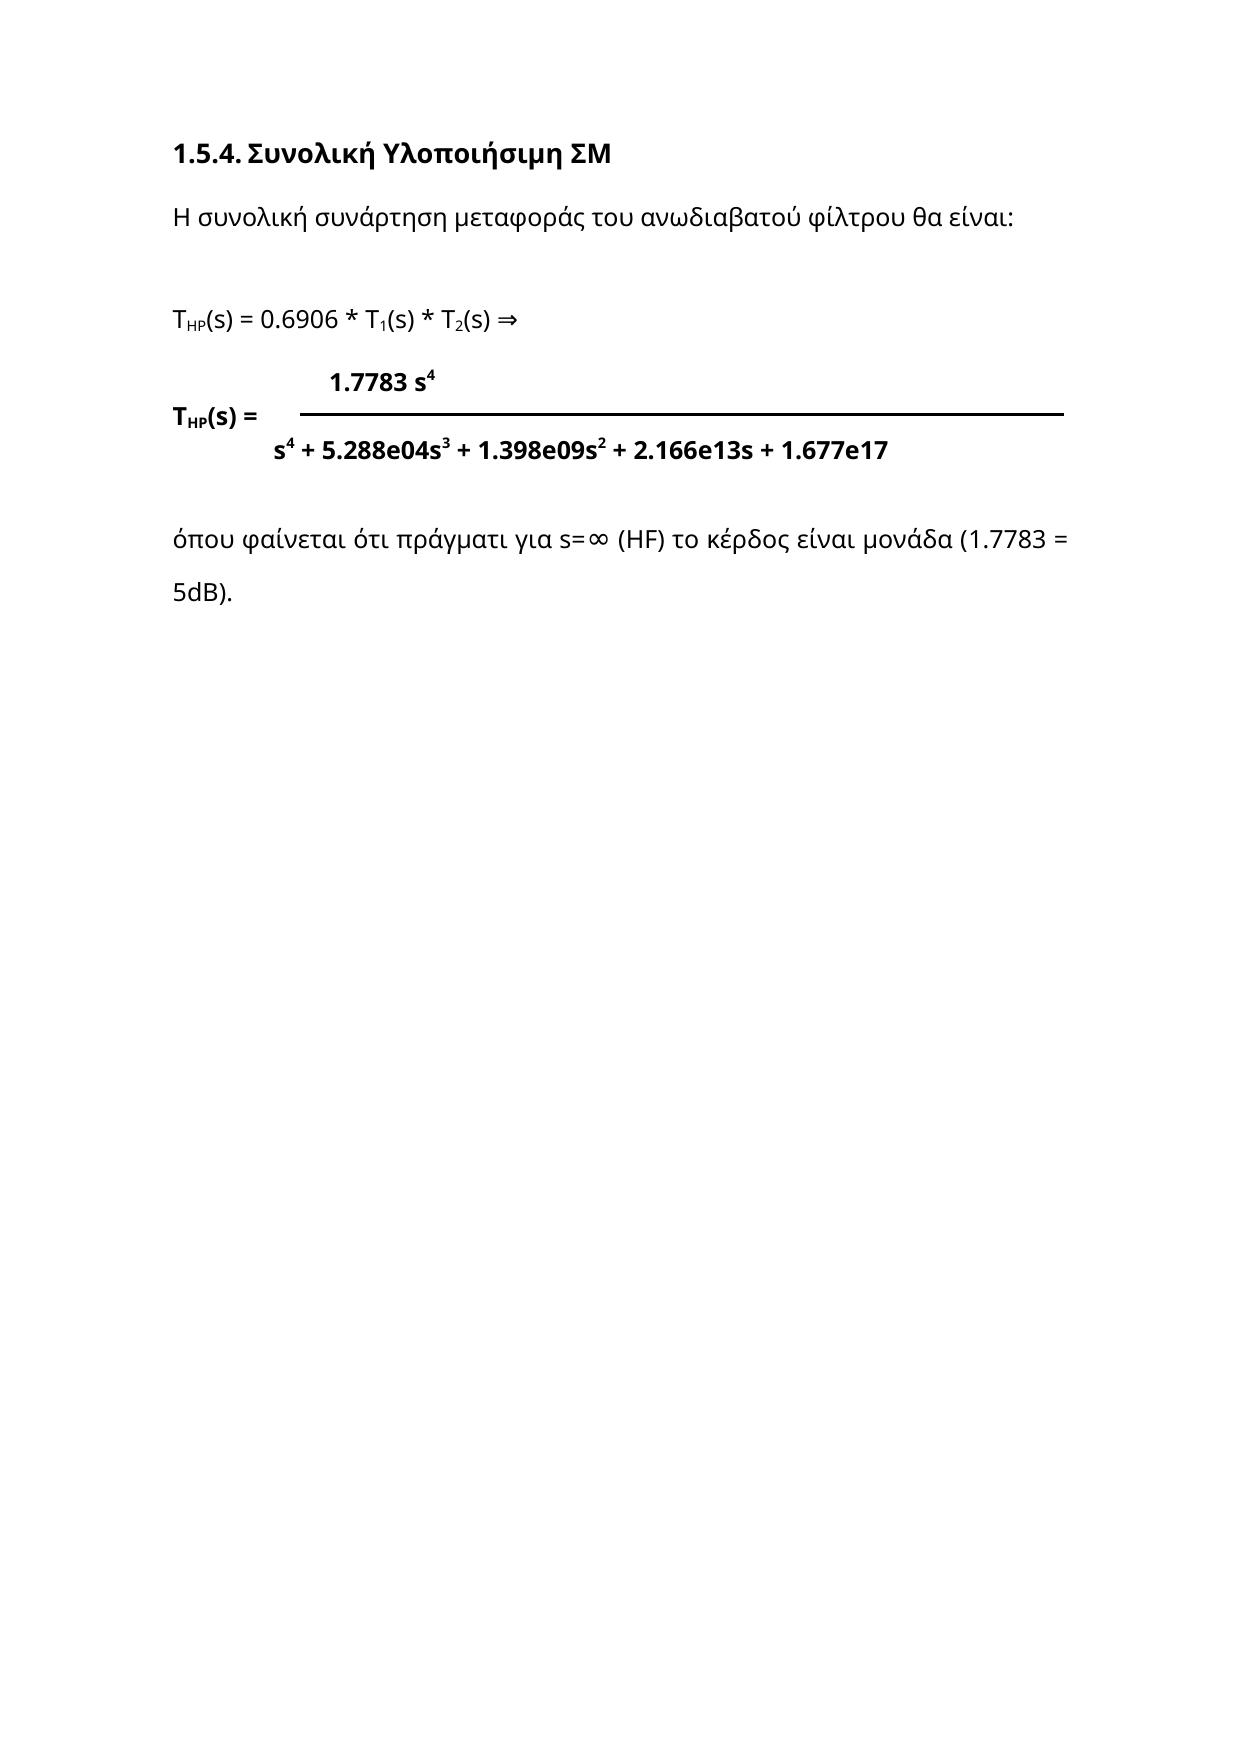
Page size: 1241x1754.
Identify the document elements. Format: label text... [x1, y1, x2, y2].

text όπου φαίνεται ότι πράγματι για s=∞ (HF) το κέρδος είναι μονάδα (1.7783 = 5dB). [172, 517, 1068, 608]
text ΤHP(s) = 0.6906 * T1(s) * T2(s) ⇒ [172, 301, 1068, 335]
text Η συνολική συνάρτηση μεταφοράς του ανωδιαβατού φίλτρου θα είναι: [172, 199, 1068, 233]
subtitle Συνολική Υλοποιήσιμη ΣΜ [172, 135, 1068, 172]
text s4 + 5.288e04s3 + 1.398e09s2 + 2.166e13s + 1.677e17 [172, 432, 1068, 466]
text 1.7783 s4 [172, 364, 1068, 398]
text THP(s) = [172, 398, 1068, 432]
